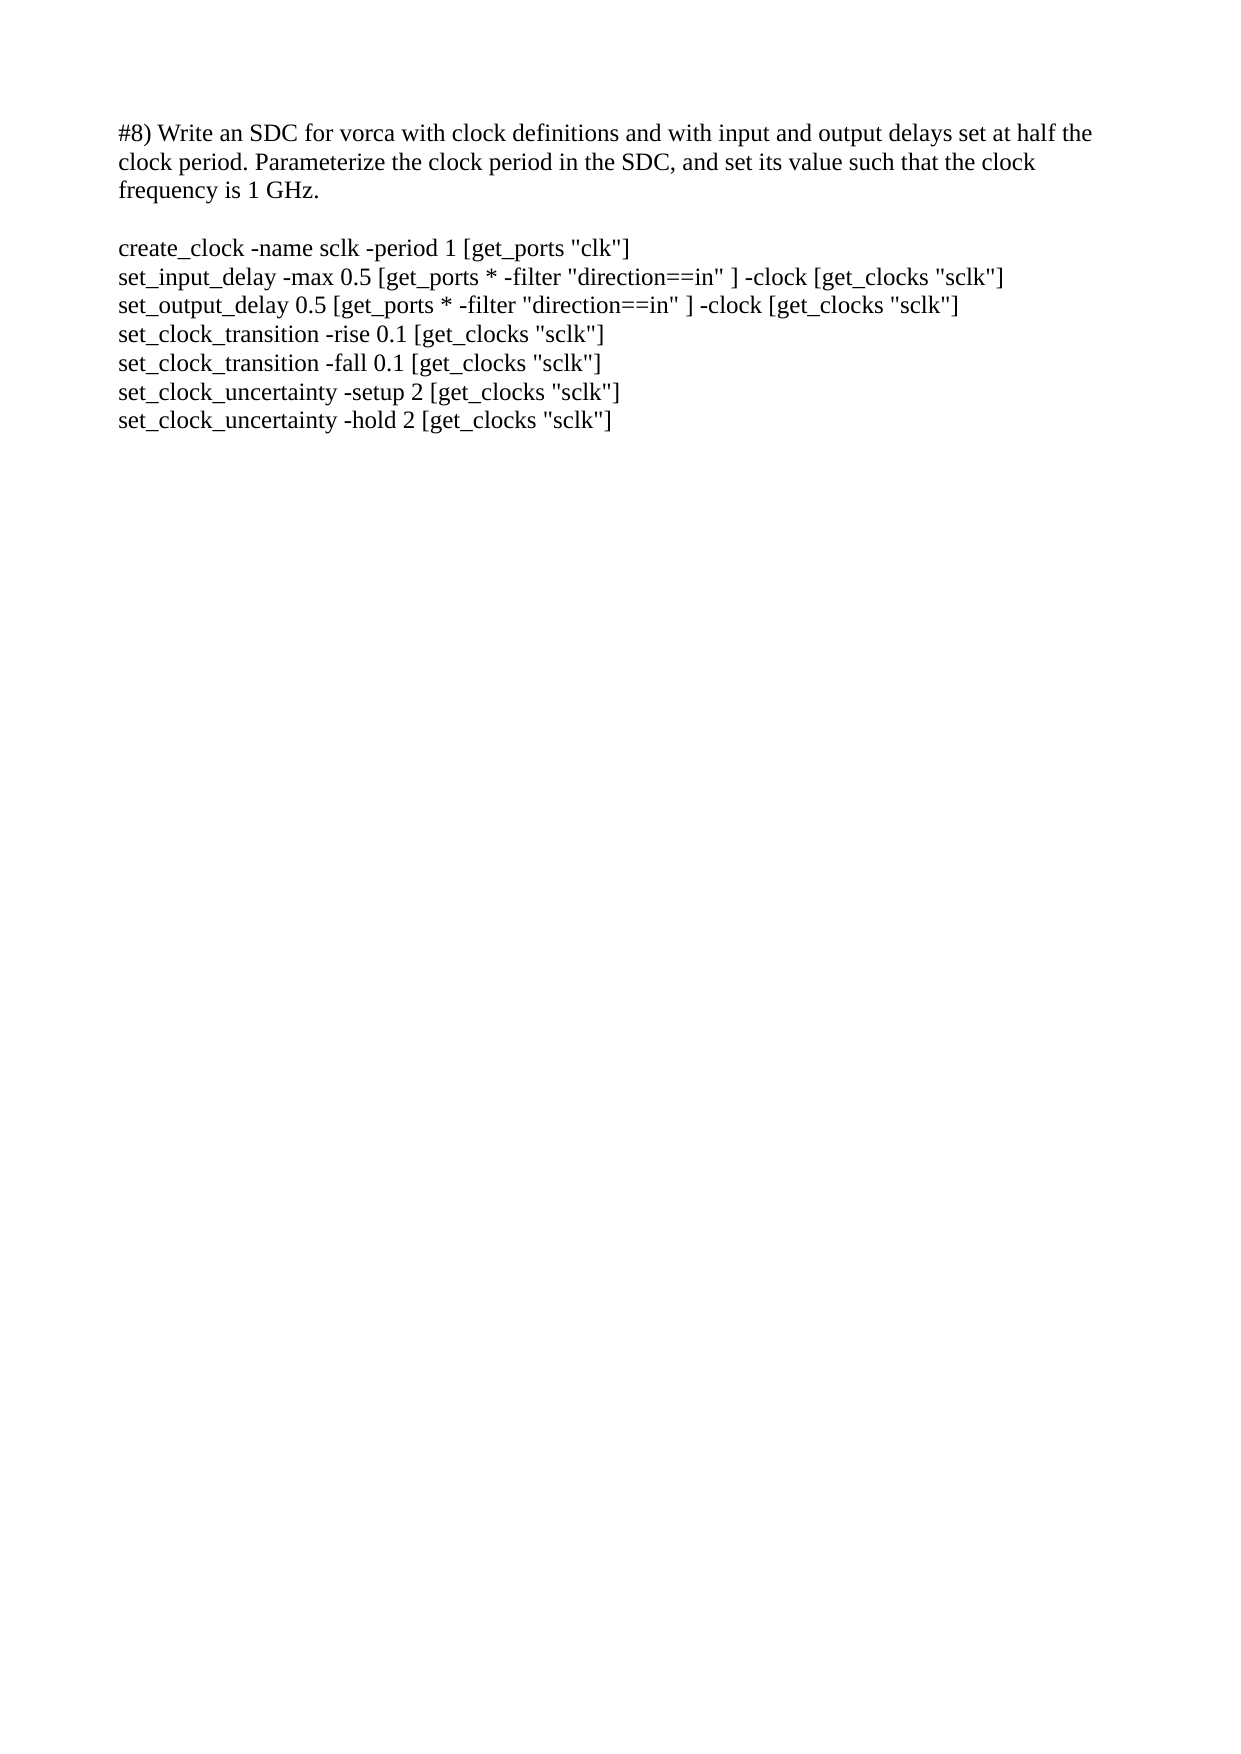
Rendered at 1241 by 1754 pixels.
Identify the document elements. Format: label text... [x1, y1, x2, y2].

text create_clock -name sclk -period 1 [get_ports "clk"] [118, 233, 1122, 262]
text set_input_delay -max 0.5 [get_ports * -filter "direction==in" ] -clock [get_clocks "sclk"] [118, 262, 1122, 291]
text set_output_delay 0.5 [get_ports * -filter "direction==in" ] -clock [get_clocks "sclk"] [118, 291, 1122, 319]
text set_clock_uncertainty -hold 2 [get_clocks "sclk"] [118, 406, 1122, 434]
text #8) Write an SDC for vorca with clock definitions and with input and output delays set at half the clock period. Parameterize the clock period in the SDC, and set its value such that the clock frequency is 1 GHz. [118, 118, 1122, 204]
text set_clock_transition -rise 0.1 [get_clocks "sclk"] [118, 319, 1122, 348]
text set_clock_transition -fall 0.1 [get_clocks "sclk"] [118, 348, 1122, 377]
text set_clock_uncertainty -setup 2 [get_clocks "sclk"] [118, 377, 1122, 406]
